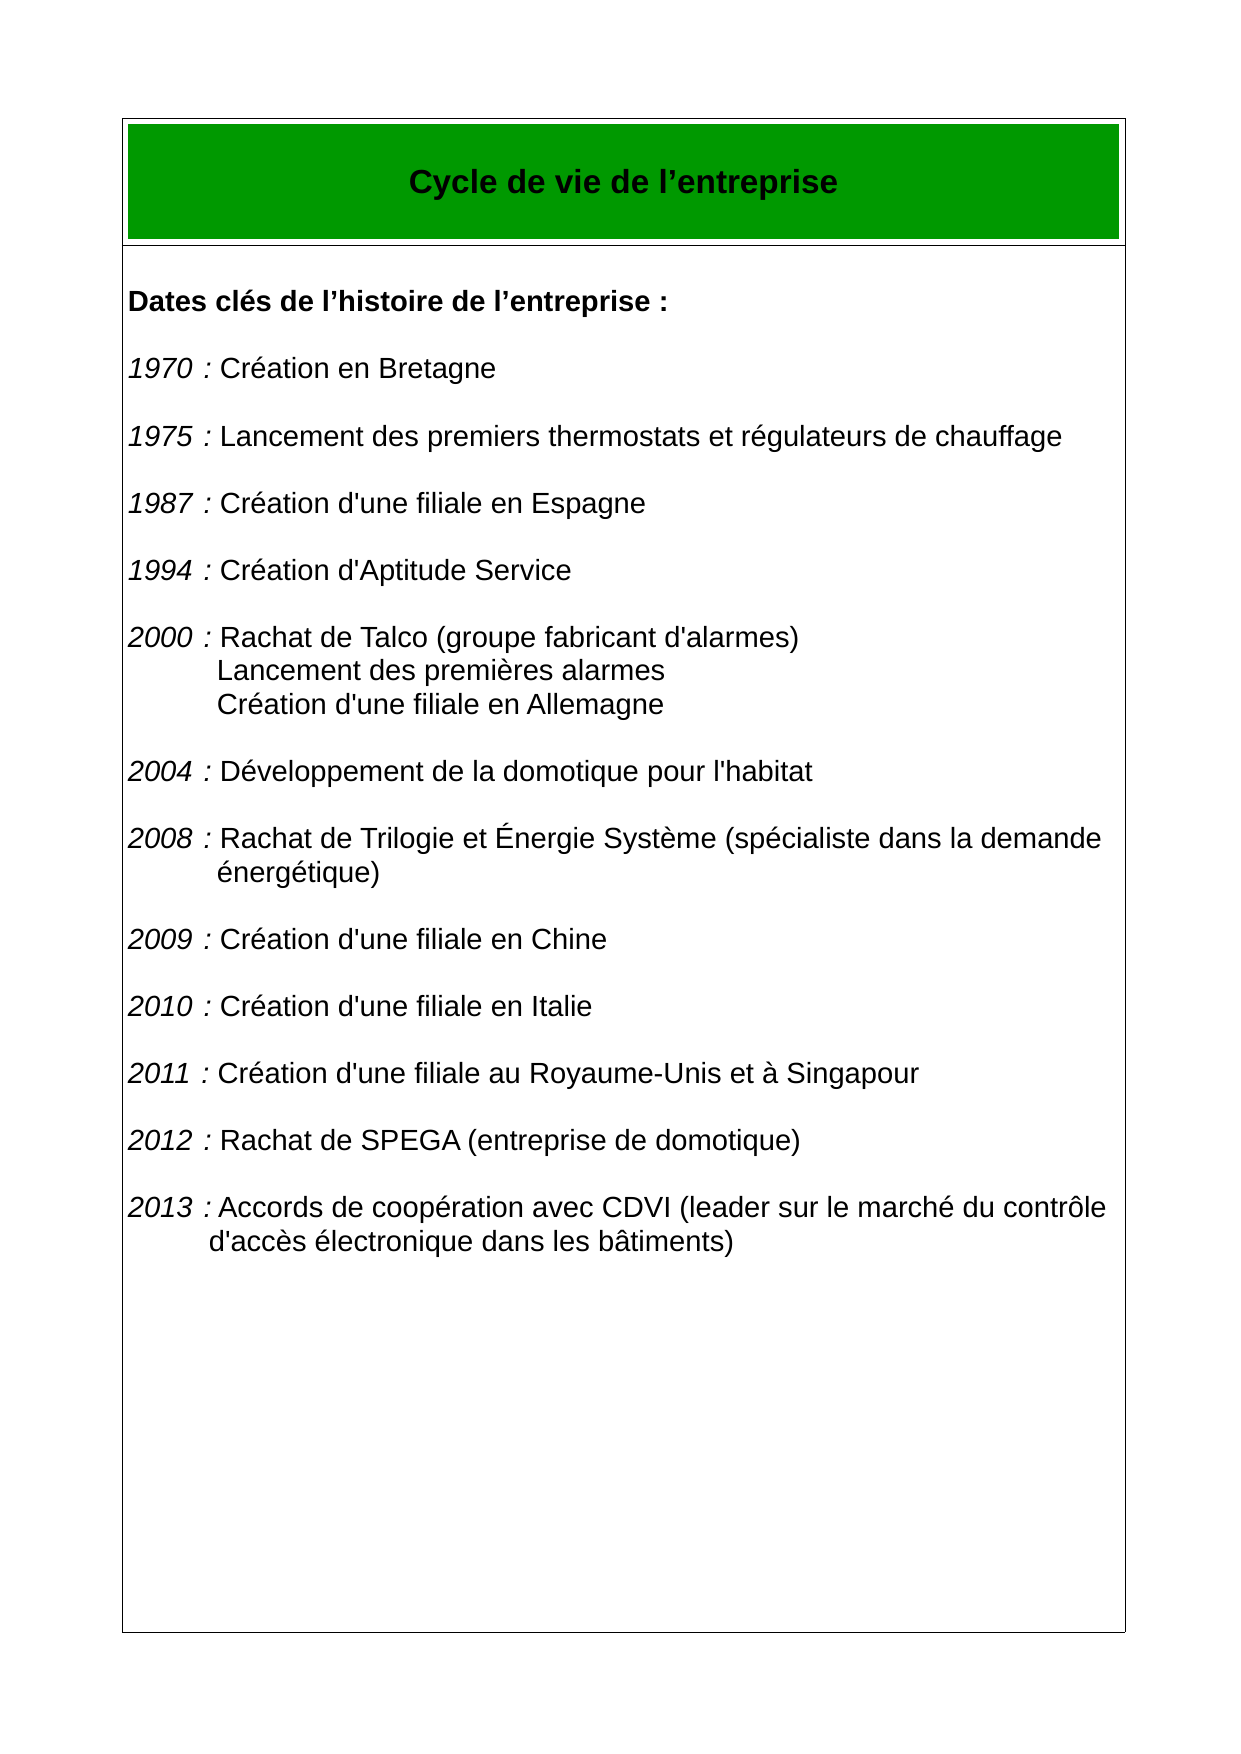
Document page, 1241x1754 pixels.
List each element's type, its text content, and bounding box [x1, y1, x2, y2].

table_cell Dates clés de l’histoire de l’entreprise : 1970 : Création en Bretagne 1975 : Lancement des premiers thermostats et régulateurs de chauffage 1987 : Création d'une filiale en Espagne 1994 : Création d'Aptitude Service 2000 : Rachat de Talco (groupe fabricant d'alarmes) Lancement des premières alarmes Création d'une filiale en Allemagne 2004 : Développement de la domotique pour l'habitat 2008 : Rachat de Trilogie et Énergie Système (spécialiste dans la demande énergétique) 2009 : Création d'une filiale en Chine 2010 : Création d'une filiale en Italie 2011 : Création d'une filiale au Royaume-Unis et à Singapour 2012 : Rachat de SPEGA (entreprise de domotique) 2013 : Accords de coopération avec CDVI (leader sur le marché du contrôle d'accès électronique dans les bâtiments) [123, 246, 1125, 1632]
table_cell Cycle de vie de l’entreprise [123, 119, 1125, 245]
